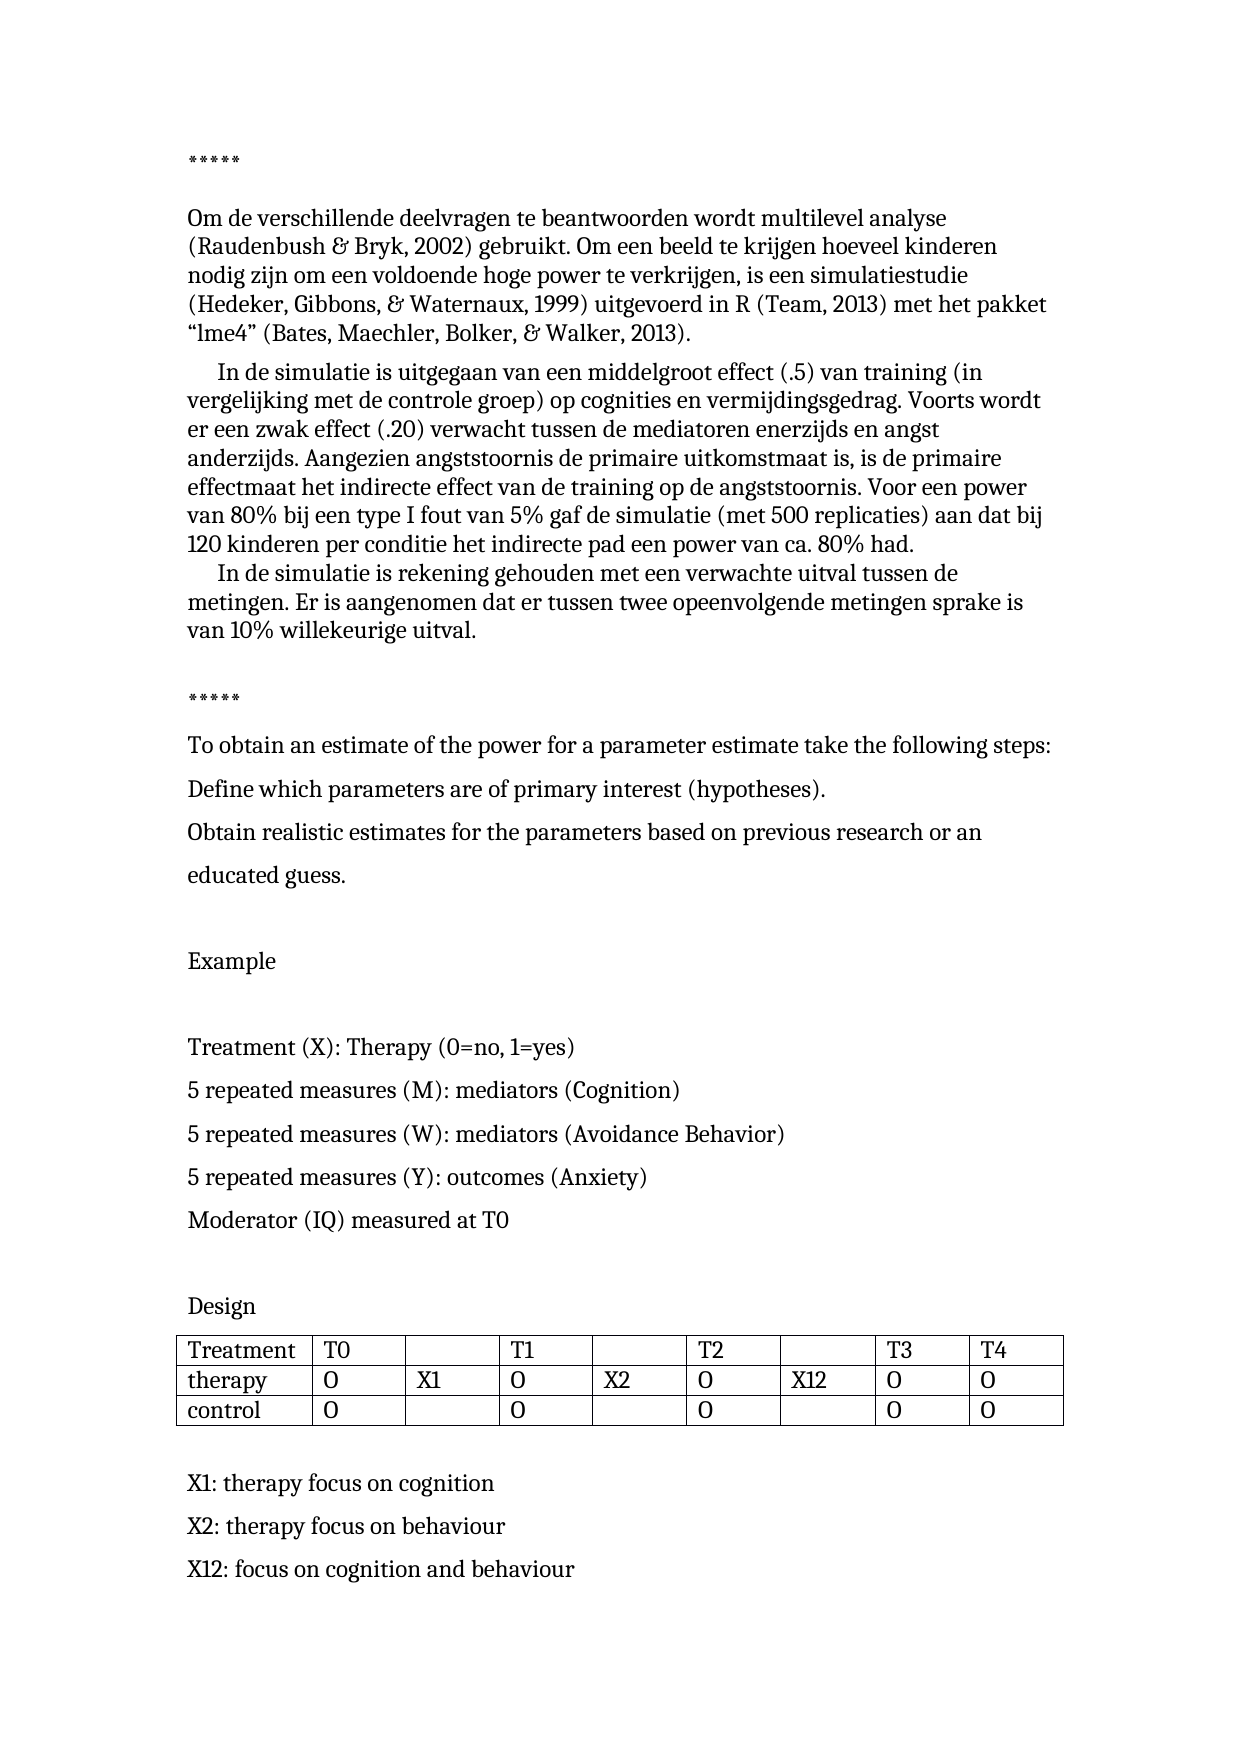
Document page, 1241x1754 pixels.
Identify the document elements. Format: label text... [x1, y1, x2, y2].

text 5 repeated measures (Y): outcomes (Anxiety) [187, 1163, 1053, 1191]
table_header Treatment [177, 1336, 312, 1365]
table_cell O [876, 1366, 969, 1395]
table_cell therapy [177, 1366, 312, 1395]
table_header [593, 1336, 686, 1365]
table_header T4 [970, 1336, 1063, 1365]
table_cell O [970, 1366, 1063, 1395]
table_cell X12 [781, 1366, 875, 1395]
text 5 repeated measures (W): mediators (Avoidance Behavior) [187, 1119, 1053, 1148]
table_header T3 [876, 1336, 969, 1365]
text Define which parameters are of primary interest (hypotheses). [187, 774, 1053, 803]
text Treatment (X): Therapy (0=no, 1=yes) [187, 1033, 1053, 1062]
text In de simulatie is uitgegaan van een middelgroot effect (.5) van training (in vergelijking met de controle groep) op cognities en vermijdingsgedrag. Voorts wordt er een zwak effect (.20) verwacht tussen de mediatoren enerzijds en angst anderzijds. Aangezien angststoornis de primaire uitkomstmaat is, is de primaire effectmaat het indirecte effect van de training op de angststoornis. Voor een power van 80% bij een type I fout van 5% gaf de simulatie (met 500 replicaties) aan dat bij 120 kinderen per conditie het indirecte pad een power van ca. 80% had. [187, 358, 1053, 559]
text X1: therapy focus on cognition [187, 1469, 1053, 1497]
text Om de verschillende deelvragen te beantwoorden wordt multilevel analyse (Raudenbush & Bryk, 2002) gebruikt. Om een beeld te krijgen hoeveel kinderen nodig zijn om een voldoende hoge power te verkrijgen, is een simulatiestudie (Hedeker, Gibbons, & Waternaux, 1999) uitgevoerd in R (Team, 2013) met het pakket “lme4” (Bates, Maechler, Bolker, & Walker, 2013). [187, 203, 1053, 347]
table_header [781, 1336, 875, 1365]
table_cell X2 [593, 1366, 686, 1395]
text In de simulatie is rekening gehouden met een verwachte uitval tussen de metingen. Er is aangenomen dat er tussen twee opeenvolgende metingen sprake is van 10% willekeurige uitval. [187, 559, 1053, 645]
table_cell control [177, 1396, 312, 1424]
table_header T2 [687, 1336, 780, 1365]
table_cell O [500, 1366, 592, 1395]
table_cell O [687, 1366, 780, 1395]
text Moderator (IQ) measured at T0 [187, 1206, 1053, 1234]
text 5 repeated measures (M): mediators (Cognition) [187, 1076, 1053, 1105]
table_cell [593, 1396, 686, 1424]
text ***** [187, 150, 1053, 179]
table_cell [781, 1396, 875, 1424]
table_cell O [313, 1366, 405, 1395]
table_cell O [876, 1396, 969, 1424]
table_header T1 [500, 1336, 592, 1365]
text To obtain an estimate of the power for a parameter estimate take the following steps: [187, 731, 1053, 760]
text Obtain realistic estimates for the parameters based on previous research or an educated guess. [187, 818, 1053, 889]
text X12: focus on cognition and behaviour [187, 1555, 1053, 1584]
table_cell O [687, 1396, 780, 1424]
table_cell O [313, 1396, 405, 1424]
text Design [187, 1292, 1053, 1321]
table_cell O [500, 1396, 592, 1424]
text ***** [187, 688, 1053, 717]
table_cell [406, 1396, 499, 1424]
text X2: therapy focus on behaviour [187, 1512, 1053, 1541]
table_header T0 [313, 1336, 405, 1365]
table_cell O [970, 1396, 1063, 1424]
table_cell X1 [406, 1366, 499, 1395]
table_header [406, 1336, 499, 1365]
text Example [187, 947, 1053, 976]
